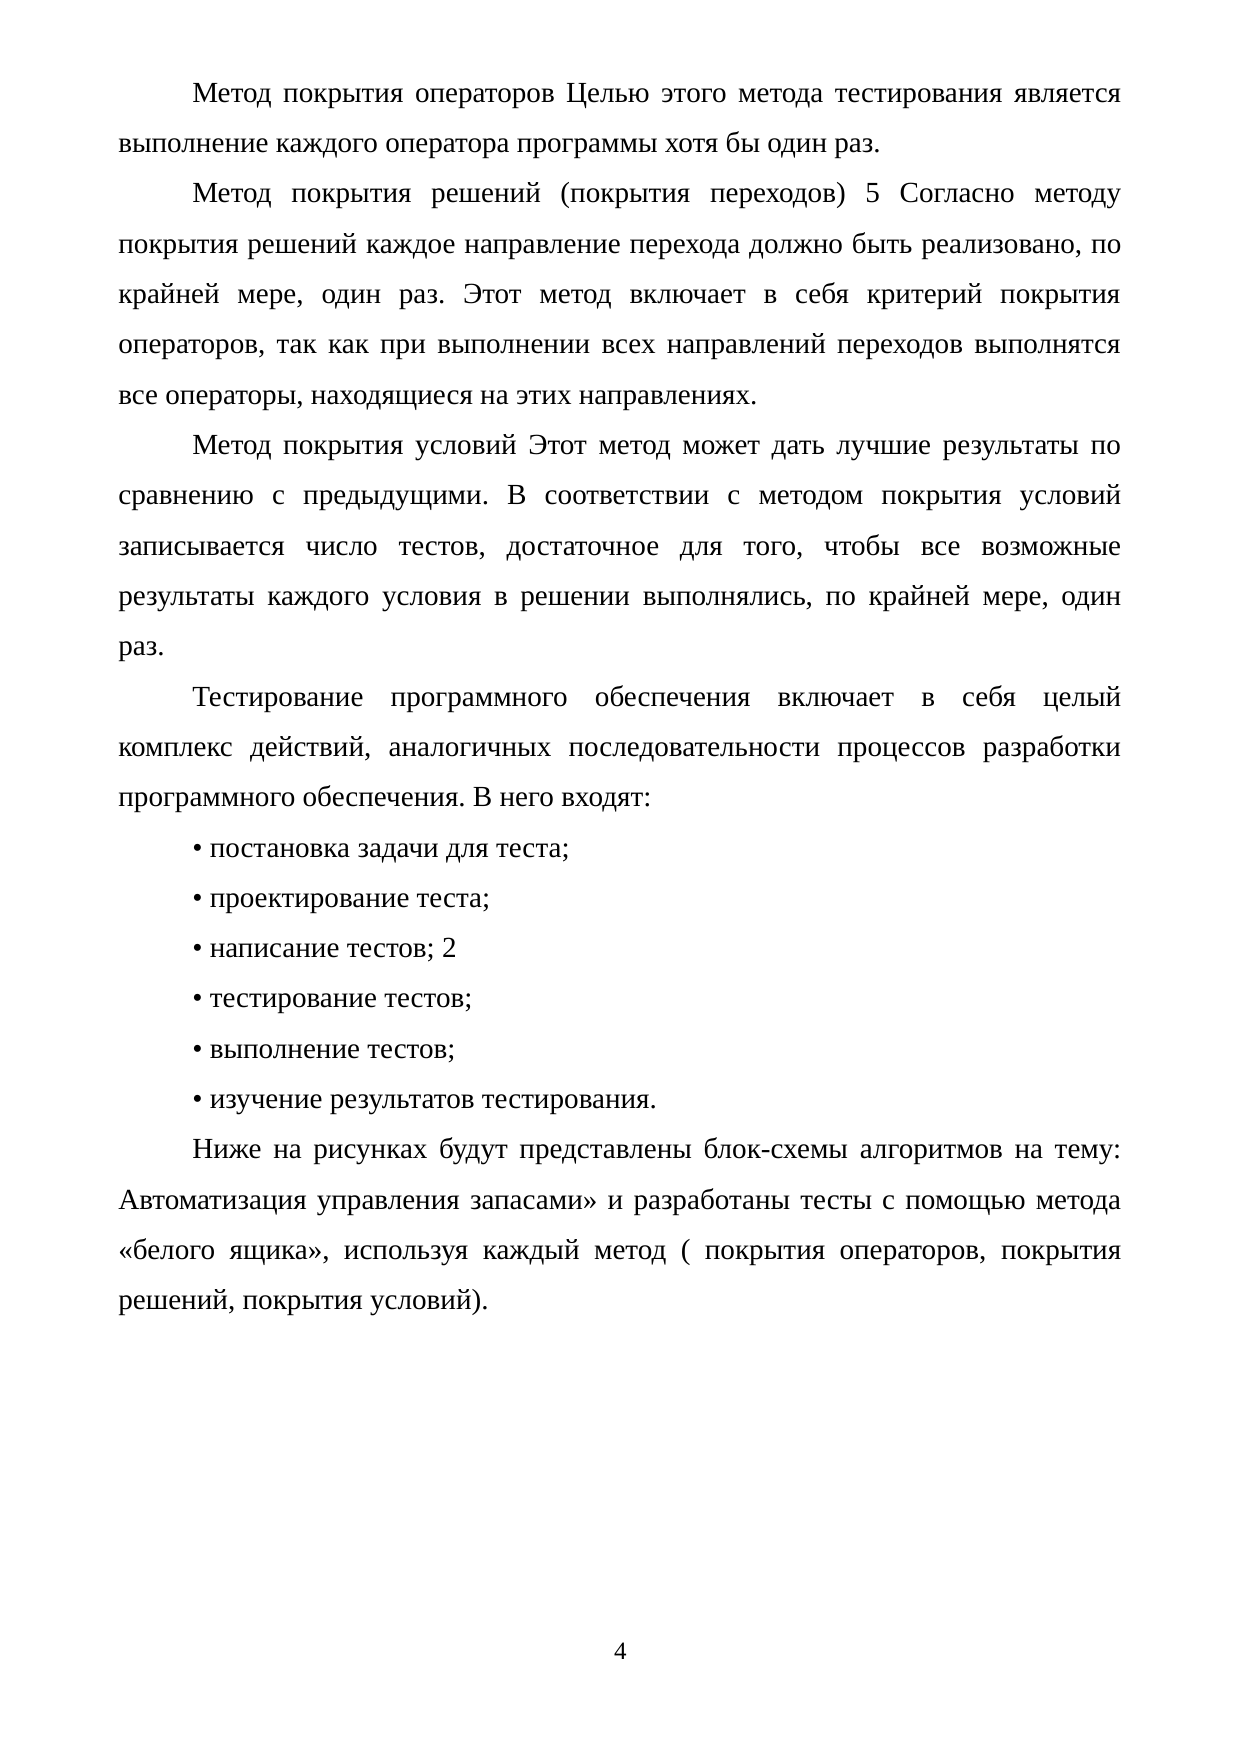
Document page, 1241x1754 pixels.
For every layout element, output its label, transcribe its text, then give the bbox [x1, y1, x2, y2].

text • выполнение тестов; [118, 1031, 1122, 1064]
text • написание тестов; 2 [118, 930, 1122, 964]
text Ниже на рисунках будут представлены блок-схемы алгоритмов на тему: Автоматизация управления запасами» и разработаны тесты с помощью метода «белого ящика», используя каждый метод ( покрытия операторов, покрытия решений, покрытия условий). [118, 1132, 1122, 1316]
text Метод покрытия условий Этот метод может дать лучшие результаты по сравнению с предыдущими. В соответствии с методом покрытия условий записывается число тестов, достаточное для того, чтобы все возможные результаты каждого условия в решении выполнялись, по крайней мере, один раз. [118, 427, 1122, 662]
text Тестирование программного обеспечения включает в себя целый комплекс действий, аналогичных последовательности процессов разработки программного обеспечения. В него входят: [118, 679, 1122, 813]
text • тестирование тестов; [118, 981, 1122, 1014]
text • изучение результатов тестирования. [118, 1081, 1122, 1115]
text Метод покрытия решений (покрытия переходов) 5 Согласно методу покрытия решений каждое направление перехода должно быть реализовано, по крайней мере, один раз. Этот метод включает в себя критерий покрытия операторов, так как при выполнении всех направлений переходов выполнятся все операторы, находящиеся на этих направлениях. [118, 176, 1122, 410]
text Метод покрытия операторов Целью этого метода тестирования является выполнение каждого оператора программы хотя бы один раз. [118, 75, 1122, 159]
text • проектирование теста; [118, 880, 1122, 913]
text • постановка задачи для теста; [118, 830, 1122, 863]
